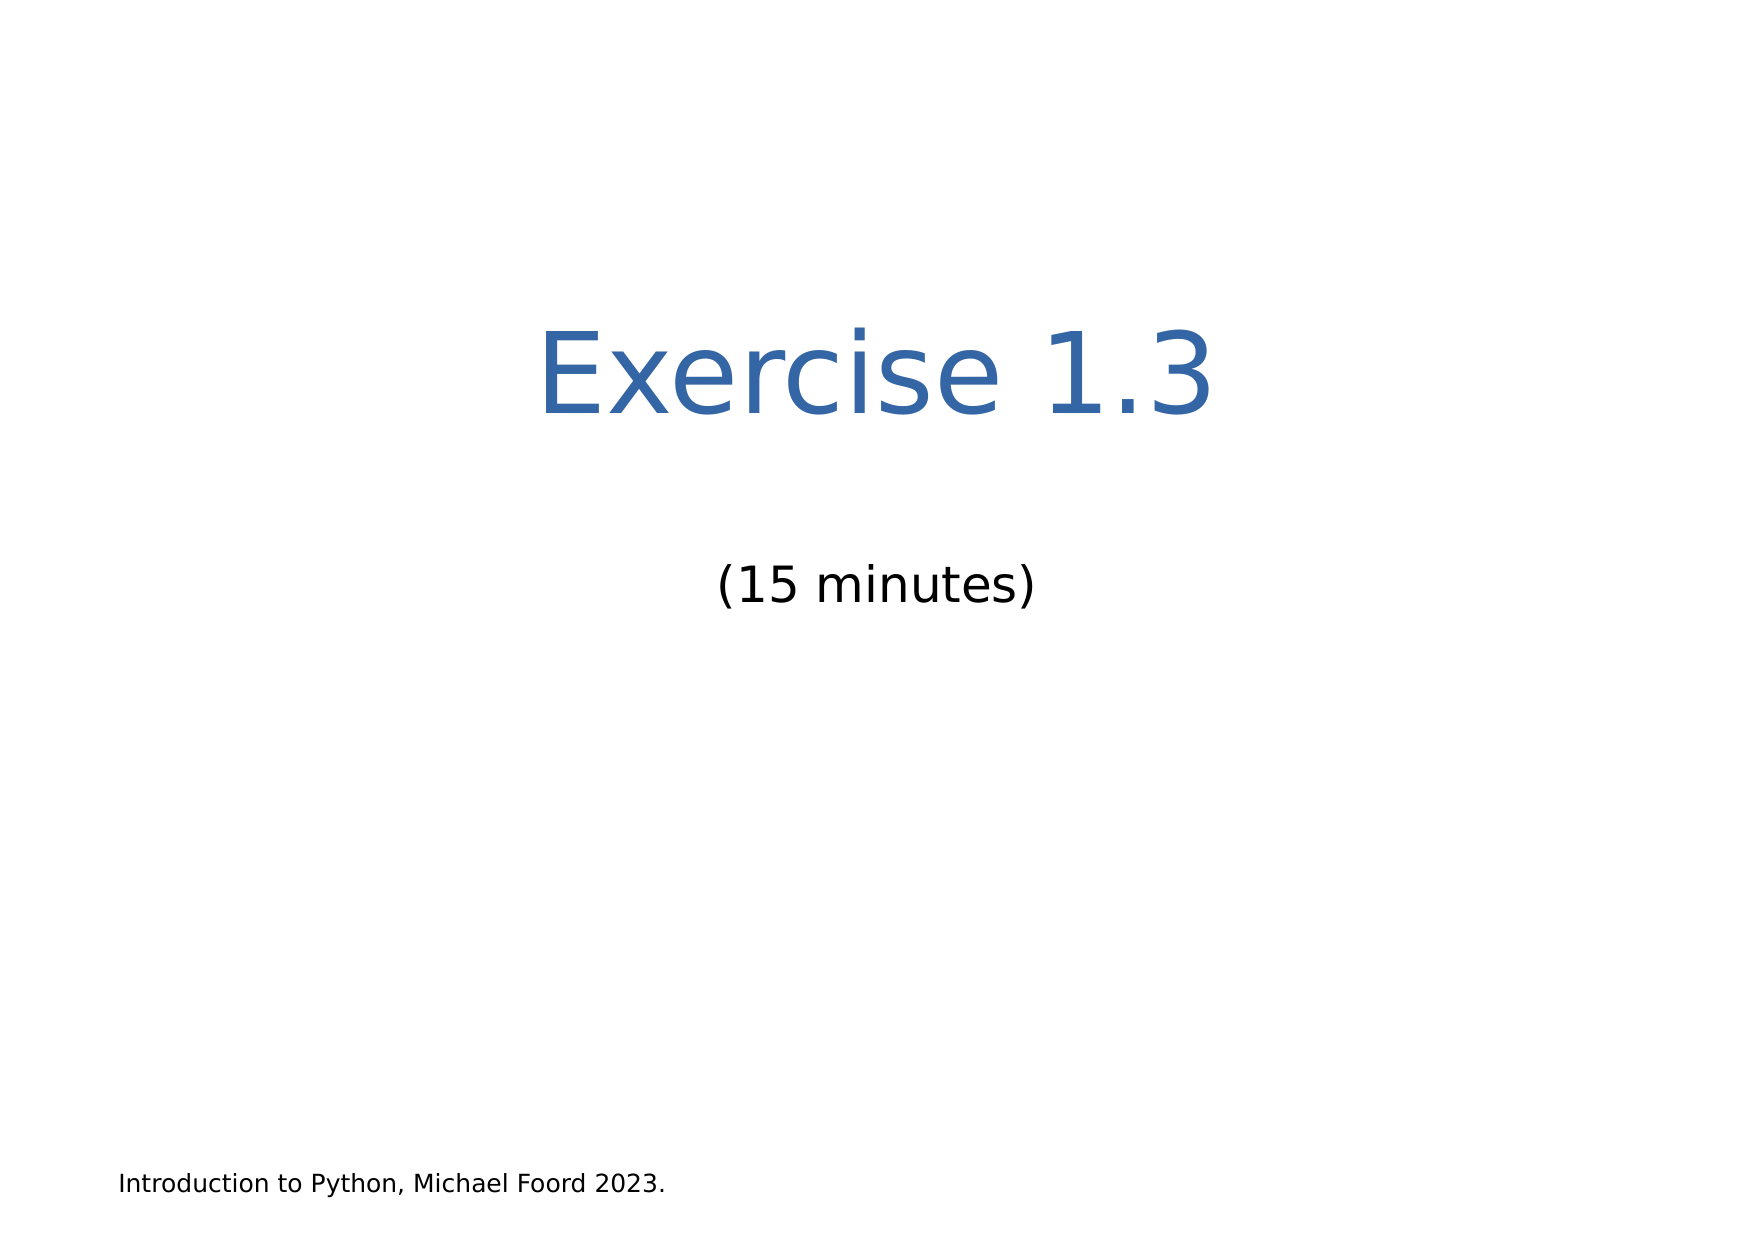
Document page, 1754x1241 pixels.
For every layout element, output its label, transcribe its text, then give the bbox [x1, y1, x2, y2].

title Exercise 1.3 [118, 309, 1636, 440]
title (15 minutes) [118, 556, 1636, 614]
